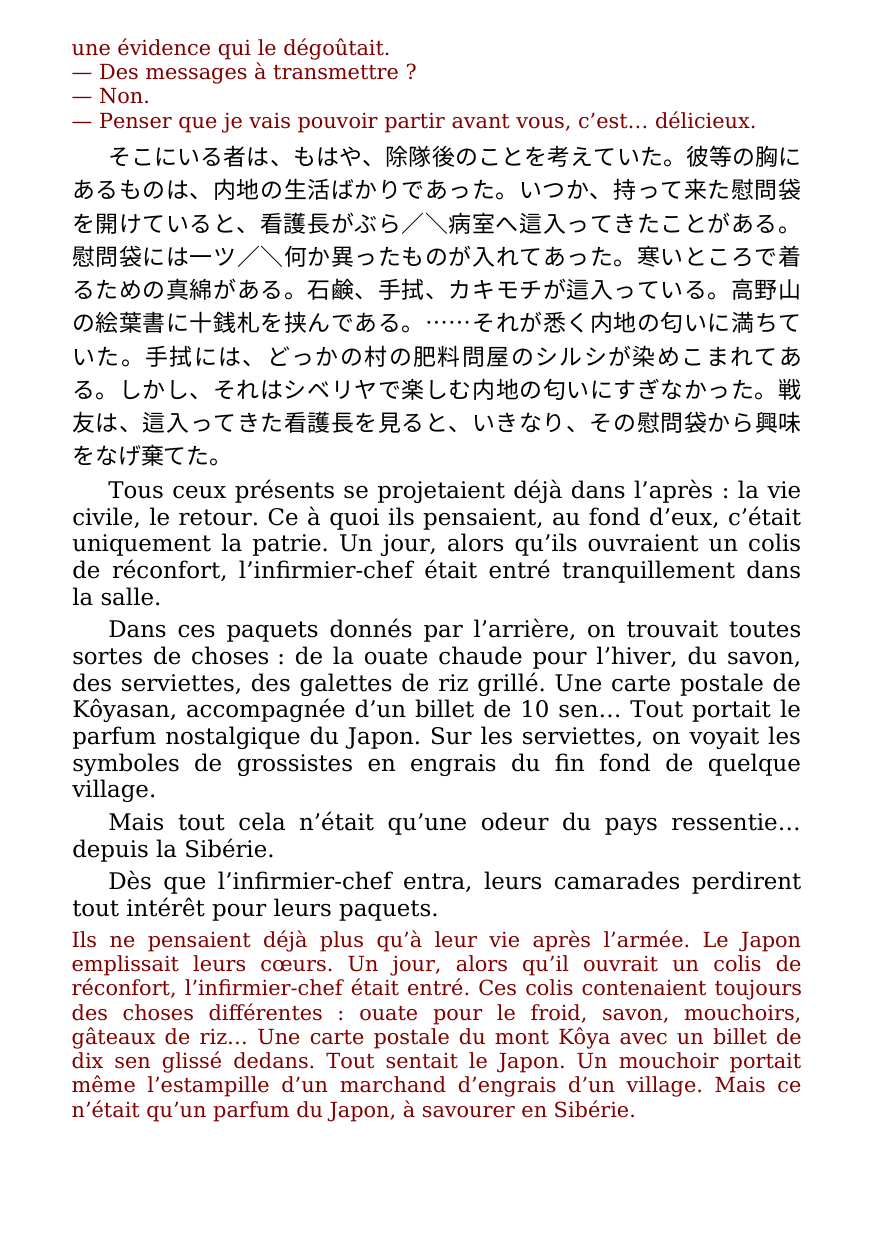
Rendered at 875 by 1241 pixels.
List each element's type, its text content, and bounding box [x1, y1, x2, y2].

text — Non. [71, 84, 803, 109]
text — Des messages à transmettre ? [71, 60, 803, 84]
text Mais tout cela n’était qu’une odeur du pays ressentie… depuis la Sibérie. [72, 809, 802, 862]
text そこにいる者は、もはや、除隊後のことを考えていた。彼等の胸にあるものは、内地の生活ばかりであった。いつか、持って来た慰問袋を開けていると、看護長がぶら／＼病室へ這入ってきたことがある。慰問袋には一ツ／＼何か異ったものが入れてあった。寒いところで着るための真綿がある。石鹸、手拭、カキモチが這入っている。高野山の絵葉書に十銭札を挟んである。……それが悉く内地の匂いに満ちていた。手拭には、どっかの村の肥料問屋のシルシが染めこまれてある。しかし、それはシベリヤで楽しむ内地の匂いにすぎなかった。戦友は、這入ってきた看護長を見ると、いきなり、その慰問袋から興味をなげ棄てた。 [72, 139, 802, 471]
text Dans ces paquets donnés par l’arrière, on trouvait toutes sortes de choses : de la ouate chaude pour l’hiver, du savon, des serviettes, des galettes de riz grillé. Une carte postale de Kôyasan, accompagnée d’un billet de 10 sen… Tout portait le parfum nostalgique du Japon. Sur les serviettes, on voyait les symboles de grossistes en engrais du fin fond de quelque village. [72, 617, 802, 803]
text Ils ne pensaient déjà plus qu’à leur vie après l’armée. Le Japon emplissait leurs cœurs. Un jour, alors qu’il ouvrait un colis de réconfort, l’infirmier-chef était entré. Ces colis contenaient toujours des choses différentes : ouate pour le froid, savon, mouchoirs, gâteaux de riz… Une carte postale du mont Kôya avec un billet de dix sen glissé dedans. Tout sentait le Japon. Un mouchoir portait même l’estampille d’un marchand d’engrais d’un village. Mais ce n’était qu’un parfum du Japon, à savourer en Sibérie. [71, 928, 803, 1122]
text Tous ceux présents se projetaient déjà dans l’après : la vie civile, le retour. Ce à quoi ils pensaient, au fond d’eux, c’était uniquement la patrie. Un jour, alors qu’ils ouvraient un colis de réconfort, l’infirmier-chef était entré tranquillement dans la salle. [72, 477, 802, 611]
text Dès que l’infirmier-chef entra, leurs camarades perdirent tout intérêt pour leurs paquets. [72, 868, 802, 922]
text une évidence qui le dégoûtait. [71, 36, 803, 60]
text — Penser que je vais pouvoir partir avant vous, c’est… délicieux. [71, 109, 803, 133]
